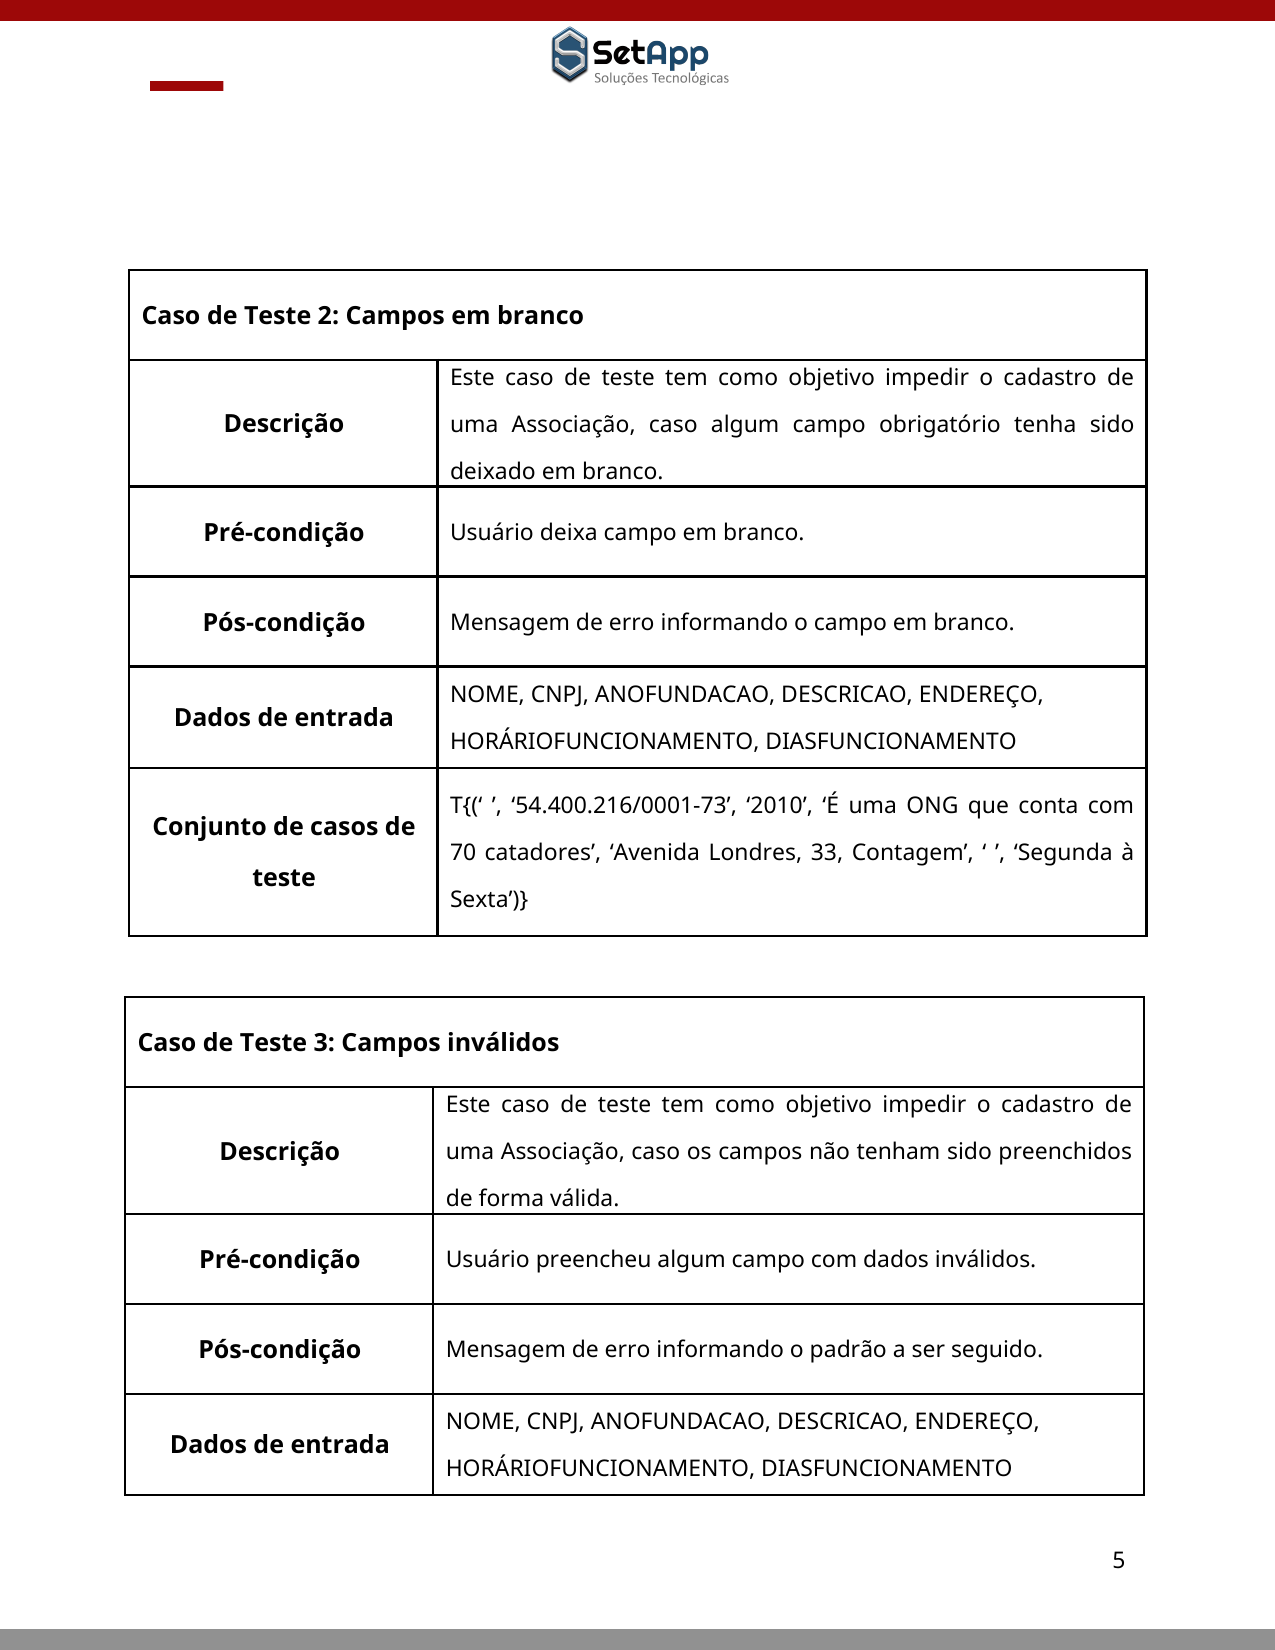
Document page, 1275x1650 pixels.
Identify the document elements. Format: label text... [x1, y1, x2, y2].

table_cell Pré-condição [126, 1215, 432, 1302]
table_cell Mensagem de erro informando o padrão a ser seguido. [434, 1305, 1143, 1392]
table_cell Pós-condição [126, 1305, 432, 1392]
table_cell NOME, CNPJ, ANOFUNDACAO, DESCRICAO, ENDEREÇO, HORÁRIOFUNCIONAMENTO, DIASFUNCIONAMENTO [439, 668, 1145, 767]
table_cell Descrição [126, 1088, 432, 1212]
table_header Caso de Teste 2: Campos em branco [130, 271, 1145, 359]
table_cell NOME, CNPJ, ANOFUNDACAO, DESCRICAO, ENDEREÇO, HORÁRIOFUNCIONAMENTO, DIASFUNCIONAMENTO [434, 1395, 1143, 1494]
table_cell Conjunto de casos de teste [130, 769, 436, 934]
table_cell Usuário preencheu algum campo com dados inválidos. [434, 1215, 1143, 1302]
table_header Caso de Teste 3: Campos inválidos [126, 998, 1143, 1086]
picture [0, 0, 1275, 21]
table_cell Usuário deixa campo em branco. [439, 488, 1145, 575]
table_cell Pós-condição [130, 578, 436, 665]
table_cell Mensagem de erro informando o campo em branco. [439, 578, 1145, 665]
table_cell Dados de entrada [130, 668, 436, 767]
picture [150, 81, 224, 91]
picture [545, 25, 730, 88]
table_cell T{(‘ ’, ‘54.400.216/0001-73’, ‘2010’, ‘É uma ONG que conta com 70 catadores’, ‘Avenida Londres, 33, Contagem’, ‘ ’, ‘Segunda à Sexta’)} [439, 769, 1145, 934]
table_cell Descrição [130, 361, 436, 485]
table_cell Pré-condição [130, 488, 436, 575]
table_cell Este caso de teste tem como objetivo impedir o cadastro de uma Associação, caso algum campo obrigatório tenha sido deixado em branco. [439, 361, 1145, 485]
table_cell Dados de entrada [126, 1395, 432, 1494]
picture [0, 1629, 1275, 1650]
table_cell Este caso de teste tem como objetivo impedir o cadastro de uma Associação, caso os campos não tenham sido preenchidos de forma válida. [434, 1088, 1143, 1212]
